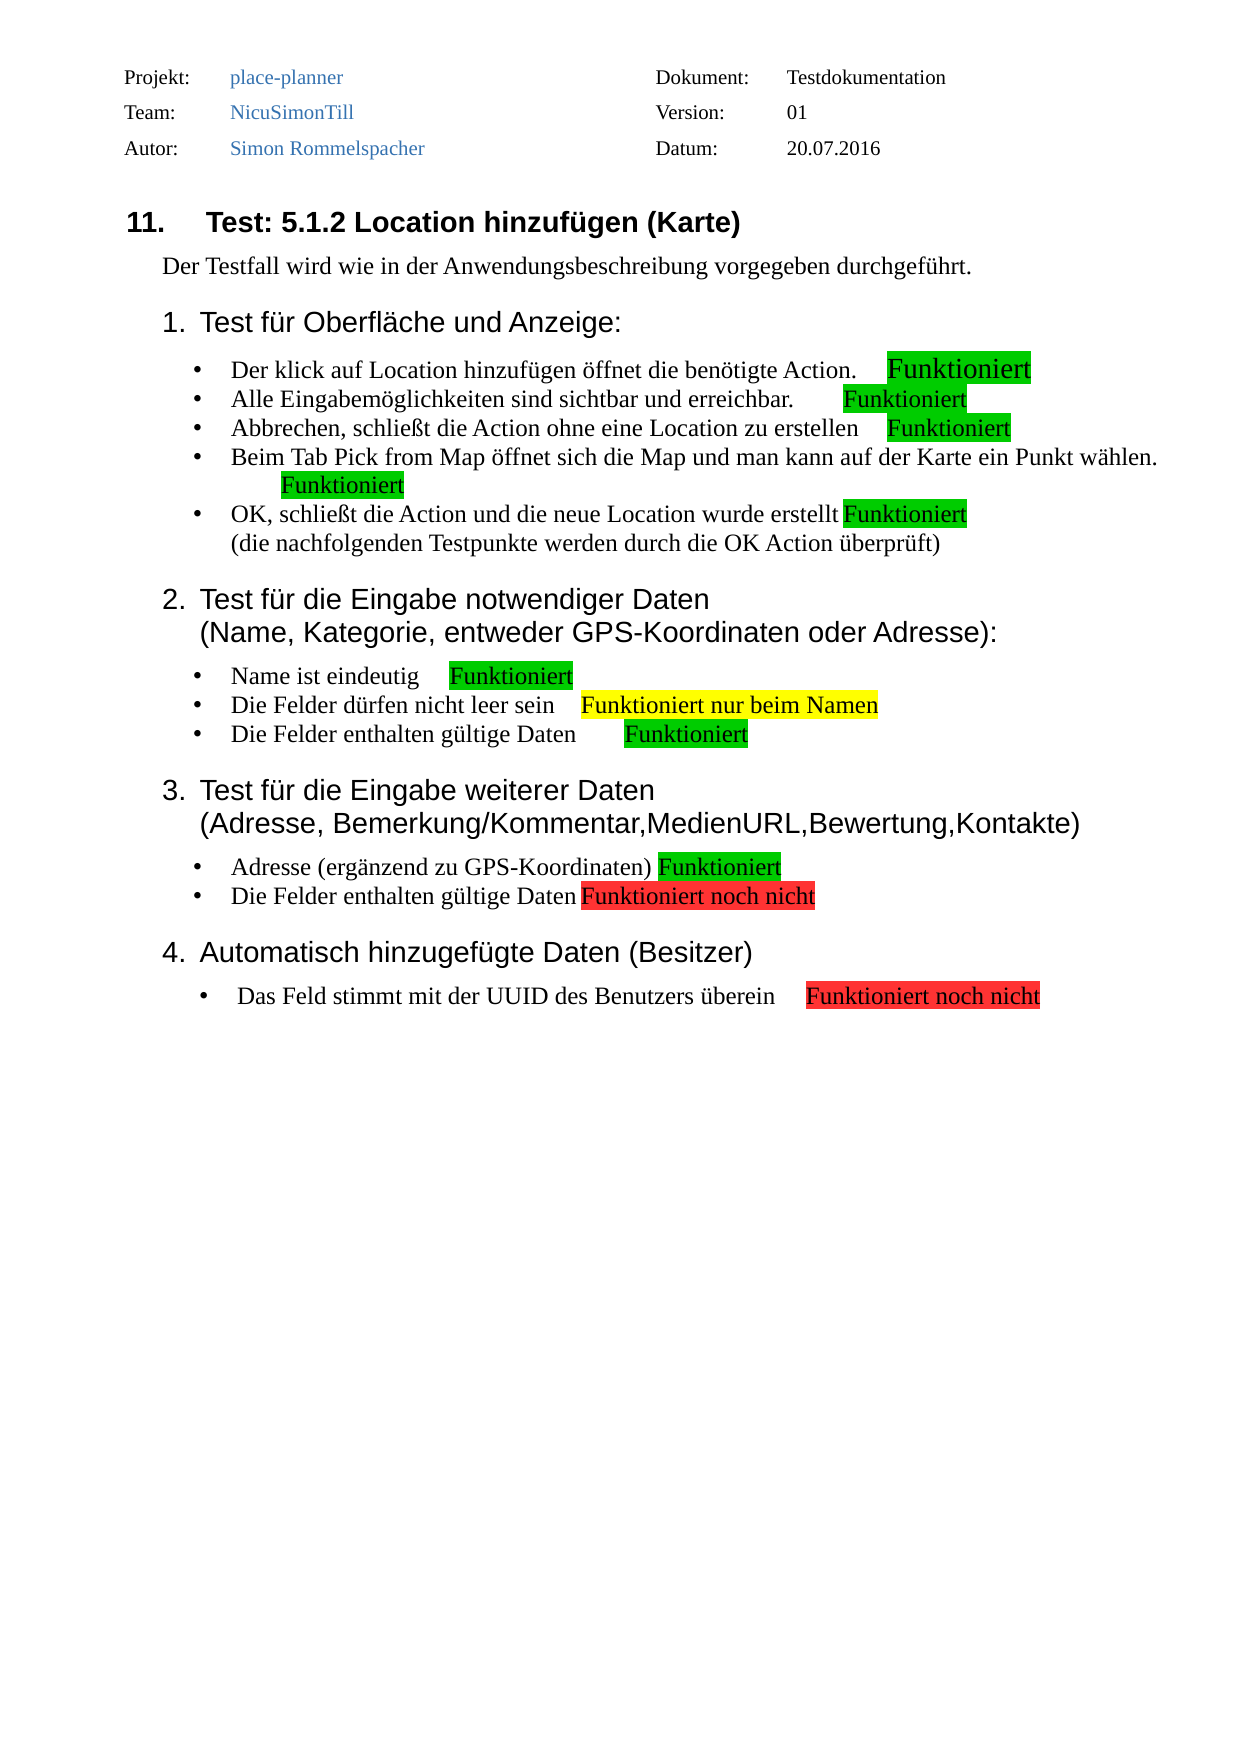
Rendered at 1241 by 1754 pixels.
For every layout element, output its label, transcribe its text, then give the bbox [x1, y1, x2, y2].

list Die Felder dürfen nicht leer sein Funktioniert nur beim Namen [193, 690, 1181, 719]
list Die Felder enthalten gültige Daten Funktioniert noch nicht [193, 881, 1181, 910]
list Die Felder enthalten gültige Daten Funktioniert [193, 719, 1181, 748]
list Alle Eingabemöglichkeiten sind sichtbar und erreichbar. Funktioniert [193, 384, 1181, 413]
list Adresse (ergänzend zu GPS-Koordinaten) Funktioniert [193, 852, 1181, 881]
list OK, schließt die Action und die neue Location wurde erstellt Funktioniert (die nachfolgenden Testpunkte werden durch die OK Action überprüft) [193, 499, 1181, 557]
subtitle Test: 5.1.2 Location hinzufügen (Karte) [118, 205, 1181, 238]
subtitle Test für Oberfläche und Anzeige: [162, 305, 1181, 338]
subtitle Automatisch hinzugefügte Daten (Besitzer) [162, 935, 1181, 968]
list Das Feld stimmt mit der UUID des Benutzers überein Funktioniert noch nicht [199, 981, 1181, 1009]
subtitle Test für die Eingabe notwendiger Daten (Name, Kategorie, entweder GPS-Koordinaten oder Adresse): [162, 582, 1181, 649]
list Beim Tab Pick from Map öffnet sich die Map und man kann auf der Karte ein Punkt wählen. Funktioniert [193, 442, 1181, 499]
list Name ist eindeutig Funktioniert [193, 661, 1181, 690]
list Der klick auf Location hinzufügen öffnet die benötigte Action. Funktioniert [193, 351, 1181, 384]
subtitle Test für die Eingabe weiterer Daten (Adresse, Bemerkung/Kommentar,MedienURL,Bewertung,Kontakte) [162, 773, 1181, 840]
text Der Testfall wird wie in der Anwendungsbeschreibung vorgegeben durchgeführt. [162, 251, 1181, 280]
list Abbrechen, schließt die Action ohne eine Location zu erstellen Funktioniert [193, 413, 1181, 442]
